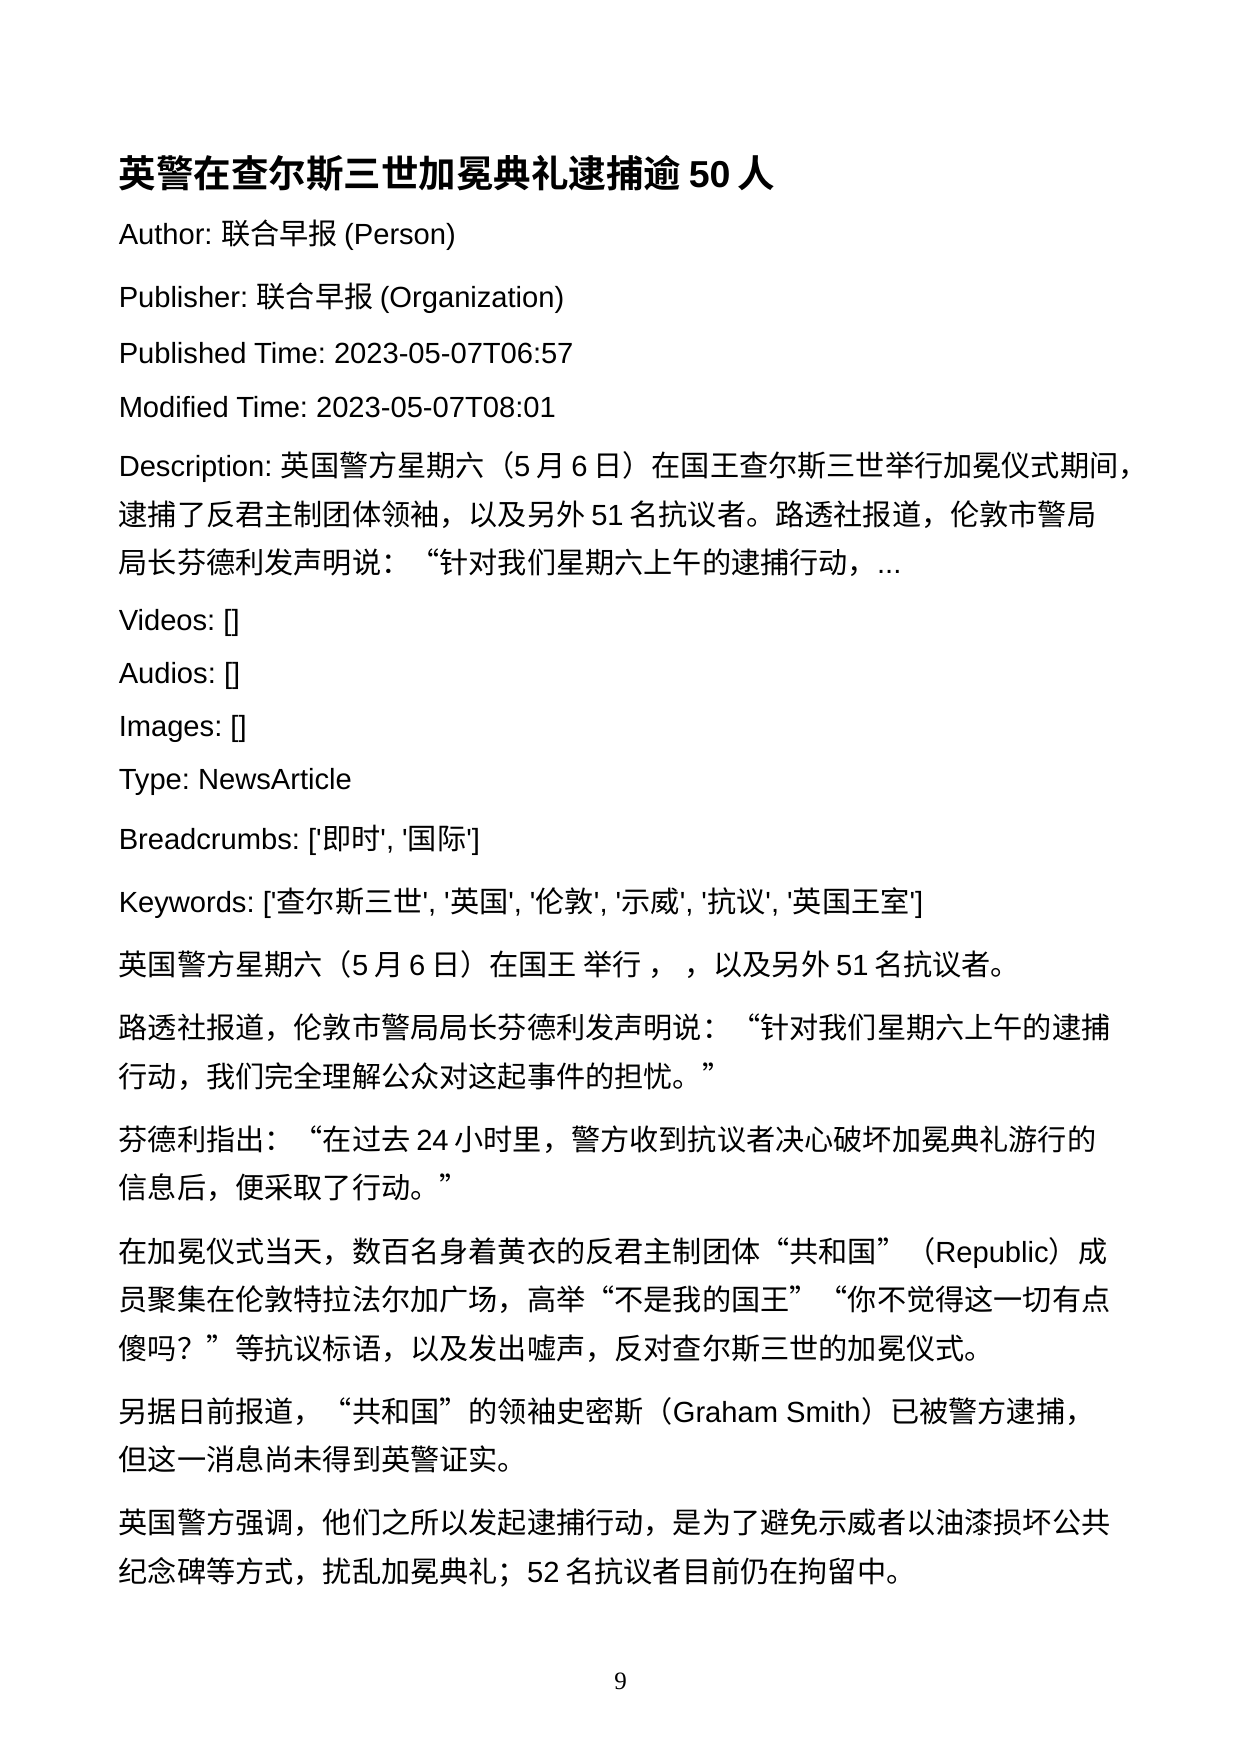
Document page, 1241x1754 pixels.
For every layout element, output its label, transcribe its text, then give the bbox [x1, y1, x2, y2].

text 英国警方强调，他们之所以发起逮捕行动，是为了避免示威者以油漆损坏公共纪念碑等方式，扰乱加冕典礼；52名抗议者目前仍在拘留中。 [118, 1500, 1122, 1591]
text 在加冕仪式当天，数百名身着黄衣的反君主制团体“共和国”（Republic）成员聚集在伦敦特拉法尔加广场，高举“不是我的国王”“你不觉得这一切有点傻吗？”等抗议标语，以及发出嘘声，反对查尔斯三世的加冕仪式。 [118, 1228, 1122, 1368]
text 路透社报道，伦敦市警局局长芬德利发声明说：“针对我们星期六上午的逮捕行动，我们完全理解公众对这起事件的担忧。” [118, 1005, 1122, 1096]
text Audios: [] [118, 656, 1122, 690]
text Modified Time: 2023-05-07T08:01 [118, 390, 1122, 423]
text 芬德利指出：“在过去24小时里，警方收到抗议者决心破坏加冕典礼游行的信息后，便采取了行动。” [118, 1117, 1122, 1207]
text Author: 联合早报 (Person) [118, 210, 1122, 253]
text Type: NewsArticle [118, 762, 1122, 796]
text Keywords: ['查尔斯三世', '英国', '伦敦', '示威', '抗议', '英国王室'] [118, 879, 1122, 921]
text Breadcrumbs: ['即时', '国际'] [118, 816, 1122, 858]
text 英国警方星期六（5月6日）在国王 举行 ， ，以及另外51名抗议者。 [118, 942, 1122, 984]
text Publisher: 联合早报 (Organization) [118, 273, 1122, 316]
text Published Time: 2023-05-07T06:57 [118, 337, 1122, 370]
text Videos: [] [118, 603, 1122, 637]
text 另据日前报道，“共和国”的领袖史密斯（Graham Smith）已被警方逮捕，但这一消息尚未得到英警证实。 [118, 1388, 1122, 1479]
text Description: 英国警方星期六（5月6日）在国王查尔斯三世举行加冕仪式期间，逮捕了反君主制团体领袖，以及另外51名抗议者。路透社报道，伦敦市警局局长芬德利发声明说：“针对我们星期六上午的逮捕行动，... [118, 443, 1122, 582]
text Images: [] [118, 709, 1122, 743]
subtitle 英警在查尔斯三世加冕典礼逮捕逾50人 [118, 143, 1122, 198]
